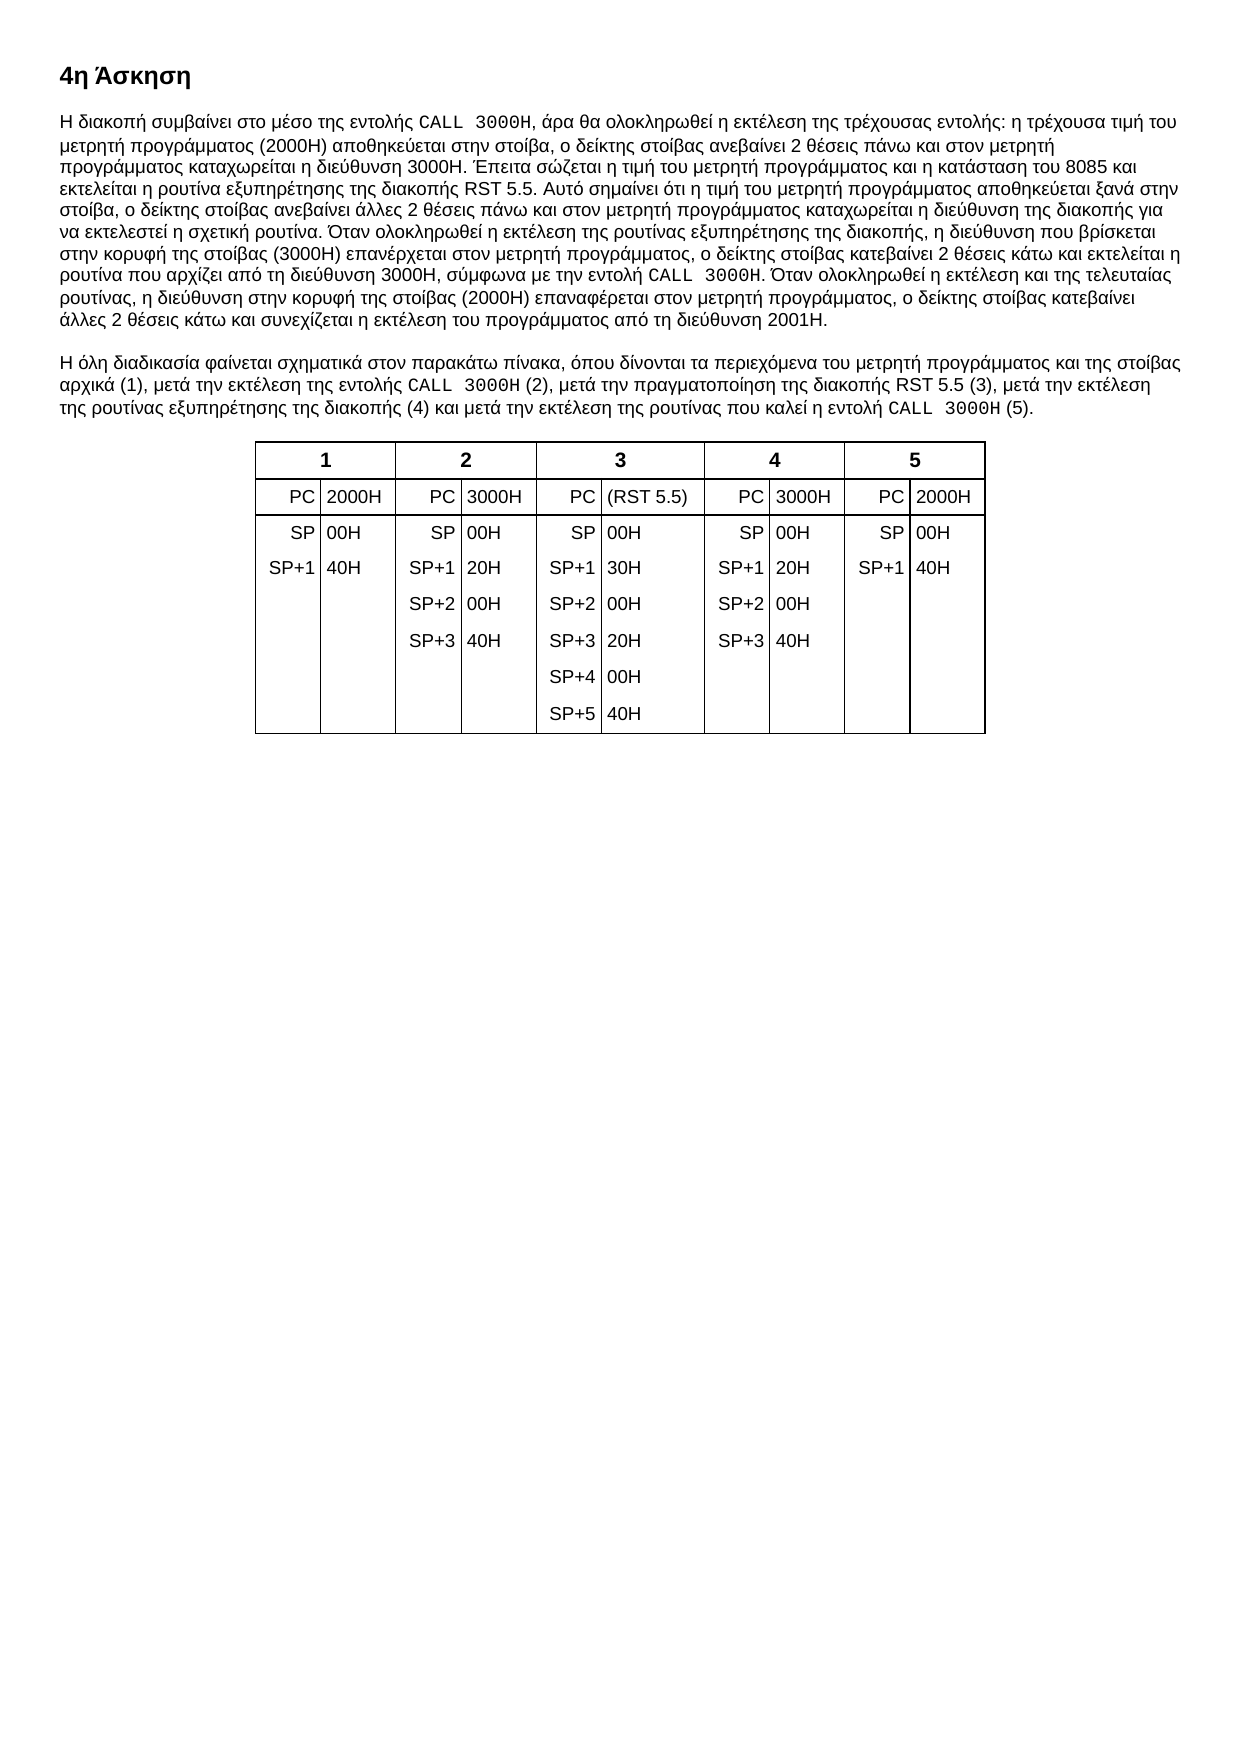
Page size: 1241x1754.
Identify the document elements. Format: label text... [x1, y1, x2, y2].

table_cell [321, 660, 395, 697]
table_cell [845, 660, 909, 697]
table_cell [705, 697, 769, 733]
table_cell SP+5 [537, 697, 601, 733]
table_cell [396, 697, 461, 733]
table_cell SP+4 [537, 660, 601, 697]
table_cell SP+3 [537, 624, 601, 660]
table_cell 20H [770, 551, 844, 587]
table_cell [256, 624, 320, 660]
table_cell [256, 697, 320, 733]
table_cell 20H [462, 551, 536, 587]
table_cell 00H [911, 516, 984, 551]
table_cell 40H [770, 624, 844, 660]
table_cell [462, 660, 536, 697]
table_cell 00H [770, 587, 844, 624]
table_cell SP+3 [396, 624, 461, 660]
text 4η Άσκηση [59, 61, 1181, 90]
table_cell [256, 587, 320, 624]
table_cell 40H [911, 551, 984, 587]
table_cell 00H [462, 587, 536, 624]
text Η όλη διαδικασία φαίνεται σχηματικά στον παρακάτω πίνακα, όπου δίνονται τα περιεχόμενα του μετρητή προγράμματος και της στοίβας αρχικά (1), μετά την εκτέλεση της εντολής CALL 3000H (2), μετά την πραγματοποίηση της διακοπής RST 5.5 (3), μετά την εκτέλεση της ρουτίνας εξυπηρέτησης της διακοπής (4) και μετά την εκτέλεση της ρουτίνας που καλεί η εντολή CALL 3000H (5). [59, 352, 1181, 420]
table_cell [770, 660, 844, 697]
table_cell 00H [321, 516, 395, 551]
table_cell PC [256, 480, 320, 514]
table_cell 00H [462, 516, 536, 551]
table_cell SP+1 [705, 551, 769, 587]
table_cell 40H [321, 551, 395, 587]
table_cell SP [705, 516, 769, 551]
table_cell SP [537, 516, 601, 551]
text Η διακοπή συμβαίνει στο μέσο της εντολής CALL 3000H, άρα θα ολοκληρωθεί η εκτέλεση της τρέχουσας εντολής: η τρέχουσα τιμή του μετρητή προγράμματος (2000H) αποθηκεύεται στην στοίβα, ο δείκτης στοίβας ανεβαίνει 2 θέσεις πάνω και στον μετρητή προγράμματος καταχωρείται η διεύθυνση 3000H. Έπειτα σώζεται η τιμή του μετρητή προγράμματος και η κατάσταση του 8085 και εκτελείται η ρουτίνα εξυπηρέτησης της διακοπής RST 5.5. Αυτό σημαίνει ότι η τιμή του μετρητή προγράμματος αποθηκεύεται ξανά στην στοίβα, ο δείκτης στοίβας ανεβαίνει άλλες 2 θέσεις πάνω και στον μετρητή προγράμματος καταχωρείται η διεύθυνση της διακοπής για να εκτελεστεί η σχετική ρουτίνα. Όταν ολοκληρωθεί η εκτέλεση της ρουτίνας εξυπηρέτησης της διακοπής, η διεύθυνση που βρίσκεται στην κορυφή της στοίβας (3000H) επανέρχεται στον μετρητή προγράμματος, ο δείκτης στοίβας κατεβαίνει 2 θέσεις κάτω και εκτελείται η ρουτίνα που αρχίζει από τη διεύθυνση 3000H, σύμφωνα με την εντολή CALL 3000H. Όταν ολοκληρωθεί η εκτέλεση και της τελευταίας ρουτίνας, η διεύθυνση στην κορυφή της στοίβας (2000H) επαναφέρεται στον μετρητή προγράμματος, ο δείκτης στοίβας κατεβαίνει άλλες 2 θέσεις κάτω και συνεχίζεται η εκτέλεση του προγράμματος από τη διεύθυνση 2001H. [59, 111, 1181, 330]
table_cell 3000H [462, 480, 536, 514]
table_cell 00H [602, 660, 704, 697]
table_cell 00H [770, 516, 844, 551]
table_cell PC [705, 480, 769, 514]
table_cell SP [845, 516, 909, 551]
table_cell [911, 624, 984, 660]
table_cell 20H [602, 624, 704, 660]
table_cell [911, 697, 984, 733]
table_cell 30H [602, 551, 704, 587]
table_header 1 [256, 443, 395, 478]
table_cell SP+3 [705, 624, 769, 660]
table_header 3 [537, 443, 704, 478]
table_cell [845, 624, 909, 660]
table_cell 00H [602, 587, 704, 624]
table_cell 2000H [911, 480, 984, 514]
table_cell [396, 660, 461, 697]
table_cell [845, 697, 909, 733]
table_cell SP+1 [537, 551, 601, 587]
table_cell SP+2 [537, 587, 601, 624]
table_cell [256, 660, 320, 697]
table_header 2 [396, 443, 536, 478]
table_cell [911, 587, 984, 624]
table_cell 00H [602, 516, 704, 551]
table_cell [705, 660, 769, 697]
table_cell (RST 5.5) [602, 480, 704, 514]
table_cell SP [396, 516, 461, 551]
table_cell PC [537, 480, 601, 514]
table_cell [321, 624, 395, 660]
table_cell [462, 697, 536, 733]
table_cell [321, 697, 395, 733]
table_cell SP [256, 516, 320, 551]
table_cell SP+1 [396, 551, 461, 587]
table_cell PC [396, 480, 461, 514]
table_cell 40H [462, 624, 536, 660]
table_cell SP+2 [396, 587, 461, 624]
table_cell SP+2 [705, 587, 769, 624]
table_header 5 [845, 443, 984, 478]
table_cell 40H [602, 697, 704, 733]
table_cell 2000H [321, 480, 395, 514]
table_cell SP+1 [256, 551, 320, 587]
table_cell 3000H [770, 480, 844, 514]
table_cell [911, 660, 984, 697]
table_cell [770, 697, 844, 733]
table_cell SP+1 [845, 551, 909, 587]
table_cell PC [845, 480, 909, 514]
table_cell [845, 587, 909, 624]
table_header 4 [705, 443, 844, 478]
table_cell [321, 587, 395, 624]
